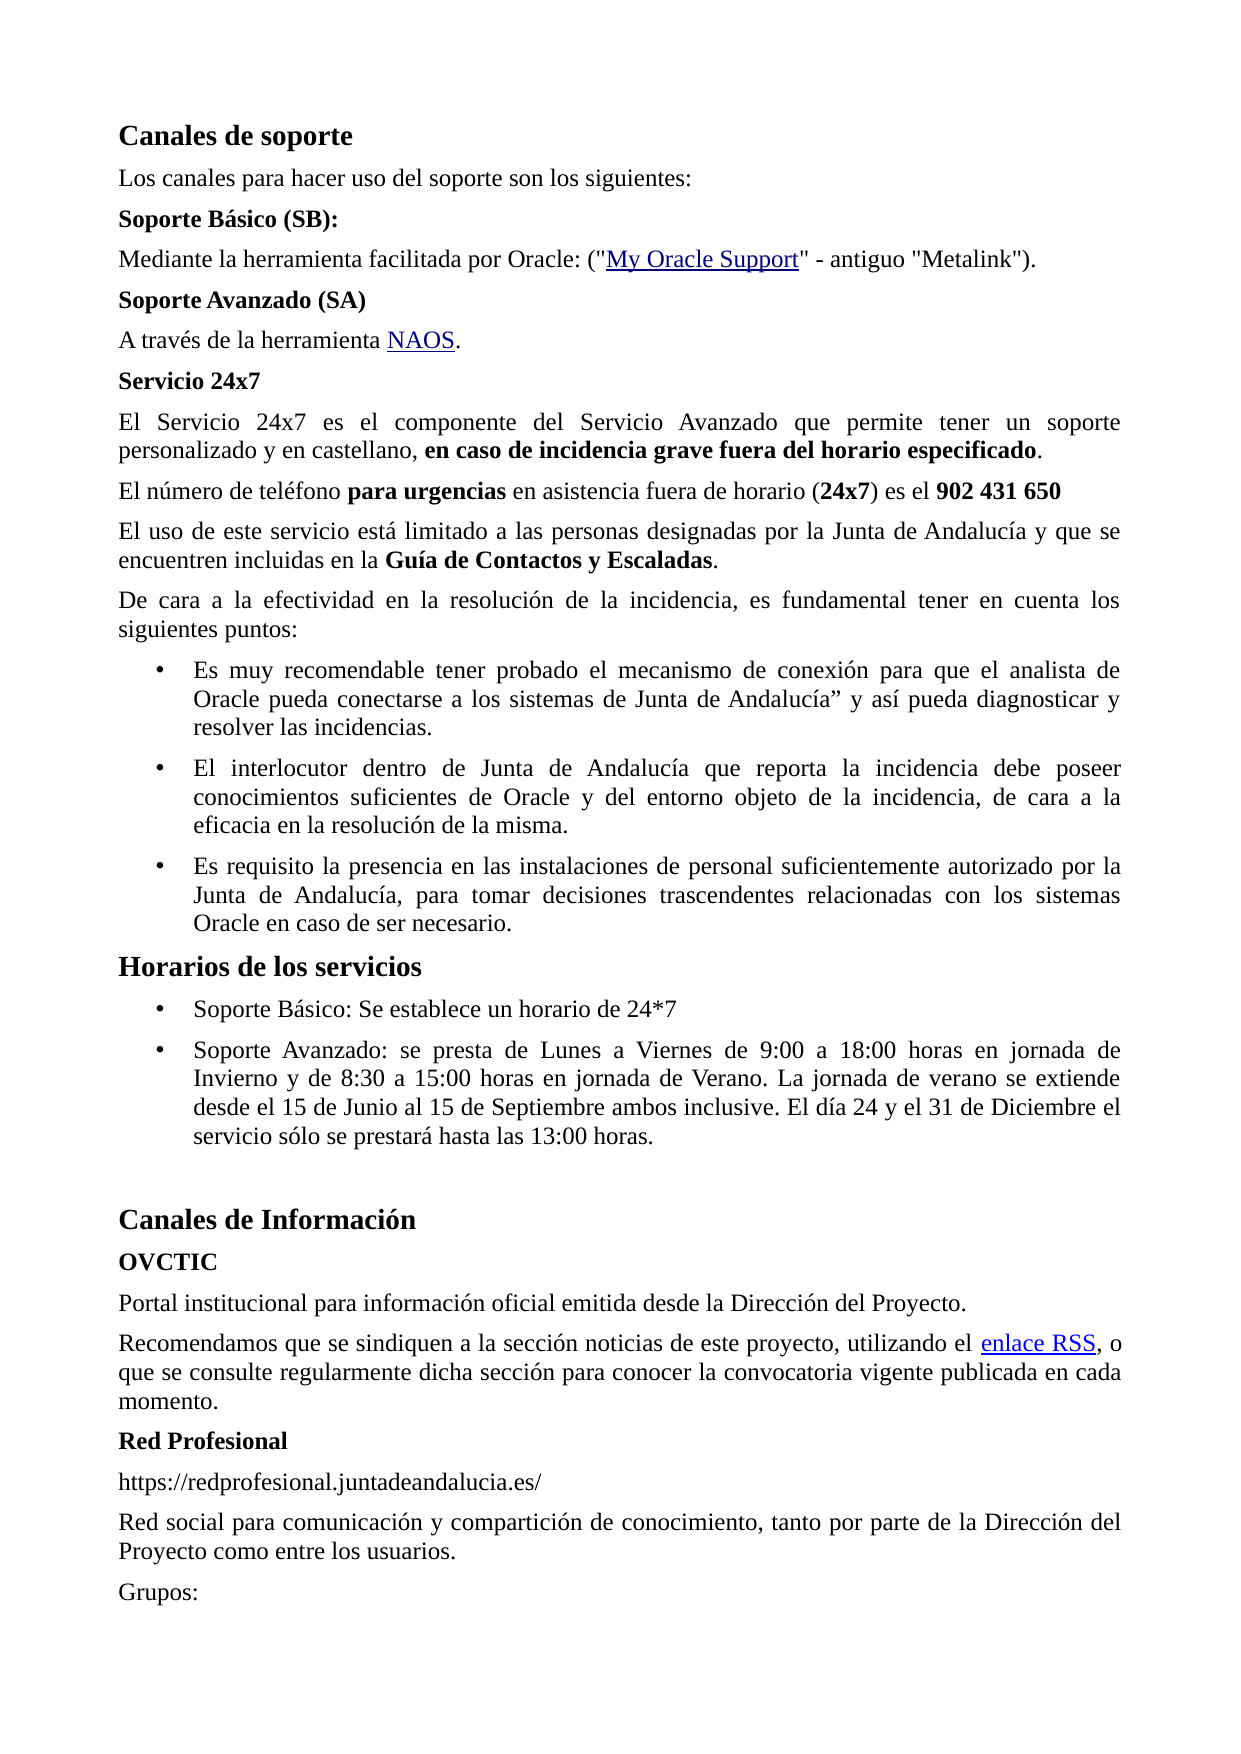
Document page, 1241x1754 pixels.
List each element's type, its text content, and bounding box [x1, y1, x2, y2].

text Red Profesional [118, 1426, 1122, 1455]
list Servicio 24x7 [118, 366, 1122, 395]
list Es requisito la presencia en las instalaciones de personal suficientemente autorizado por la Junta de Andalucía, para tomar decisiones trascendentes relacionadas con los sistemas Oracle en caso de ser necesario. [156, 851, 1122, 937]
text Grupos: [118, 1577, 1122, 1606]
text OVCTIC [118, 1247, 1122, 1276]
text A través de la herramienta NAOS. [118, 326, 1122, 354]
text Los canales para hacer uso del soporte son los siguientes: [118, 163, 1122, 192]
list El interlocutor dentro de Junta de Andalucía que reporta la incidencia debe poseer conocimientos suficientes de Oracle y del entorno objeto de la incidencia, de cara a la eficacia en la resolución de la misma. [156, 753, 1122, 839]
text Red social para comunicación y compartición de conocimiento, tanto por parte de la Dirección del Proyecto como entre los usuarios. [118, 1507, 1122, 1565]
list Soporte Avanzado: se presta de Lunes a Viernes de 9:00 a 18:00 horas en jornada de Invierno y de 8:30 a 15:00 horas en jornada de Verano. La jornada de verano se extiende desde el 15 de Junio al 15 de Septiembre ambos inclusive. El día 24 y el 31 de Diciembre el servicio sólo se prestará hasta las 13:00 horas. [156, 1035, 1122, 1150]
text El número de teléfono para urgencias en asistencia fuera de horario (24x7) es el 902 431 650 [118, 476, 1122, 504]
list Soporte Básico: Se establece un horario de 24*7 [156, 994, 1122, 1023]
text Recomendamos que se sindiquen a la sección noticias de este proyecto, utilizando el enlace RSS, o que se consulte regularmente dicha sección para conocer la convocatoria vigente publicada en cada momento. [118, 1328, 1122, 1415]
text El Servicio 24x7 es el componente del Servicio Avanzado que permite tener un soporte personalizado y en castellano, en caso de incidencia grave fuera del horario especificado. [118, 407, 1122, 464]
text Canales de Información [118, 1202, 1122, 1236]
list Es muy recomendable tener probado el mecanismo de conexión para que el analista de Oracle pueda conectarse a los sistemas de Junta de Andalucía” y así pueda diagnosticar y resolver las incidencias. [156, 655, 1122, 741]
text El uso de este servicio está limitado a las personas designadas por la Junta de Andalucía y que se encuentren incluidas en la Guía de Contactos y Escaladas. [118, 516, 1122, 574]
text Canales de soporte [118, 118, 1122, 152]
list Soporte Avanzado (SA) [118, 285, 1122, 314]
text Portal institucional para información oficial emitida desde la Dirección del Proyecto. [118, 1288, 1122, 1317]
text De cara a la efectividad en la resolución de la incidencia, es fundamental tener en cuenta los siguientes puntos: [118, 586, 1122, 643]
text Mediante la herramienta facilitada por Oracle: ("My Oracle Support" - antiguo "Metalink"). [118, 244, 1122, 273]
text Horarios de los servicios [118, 949, 1122, 982]
text https://redprofesional.juntadeandalucia.es/ [118, 1467, 1122, 1496]
list Soporte Básico (SB): [118, 204, 1122, 233]
